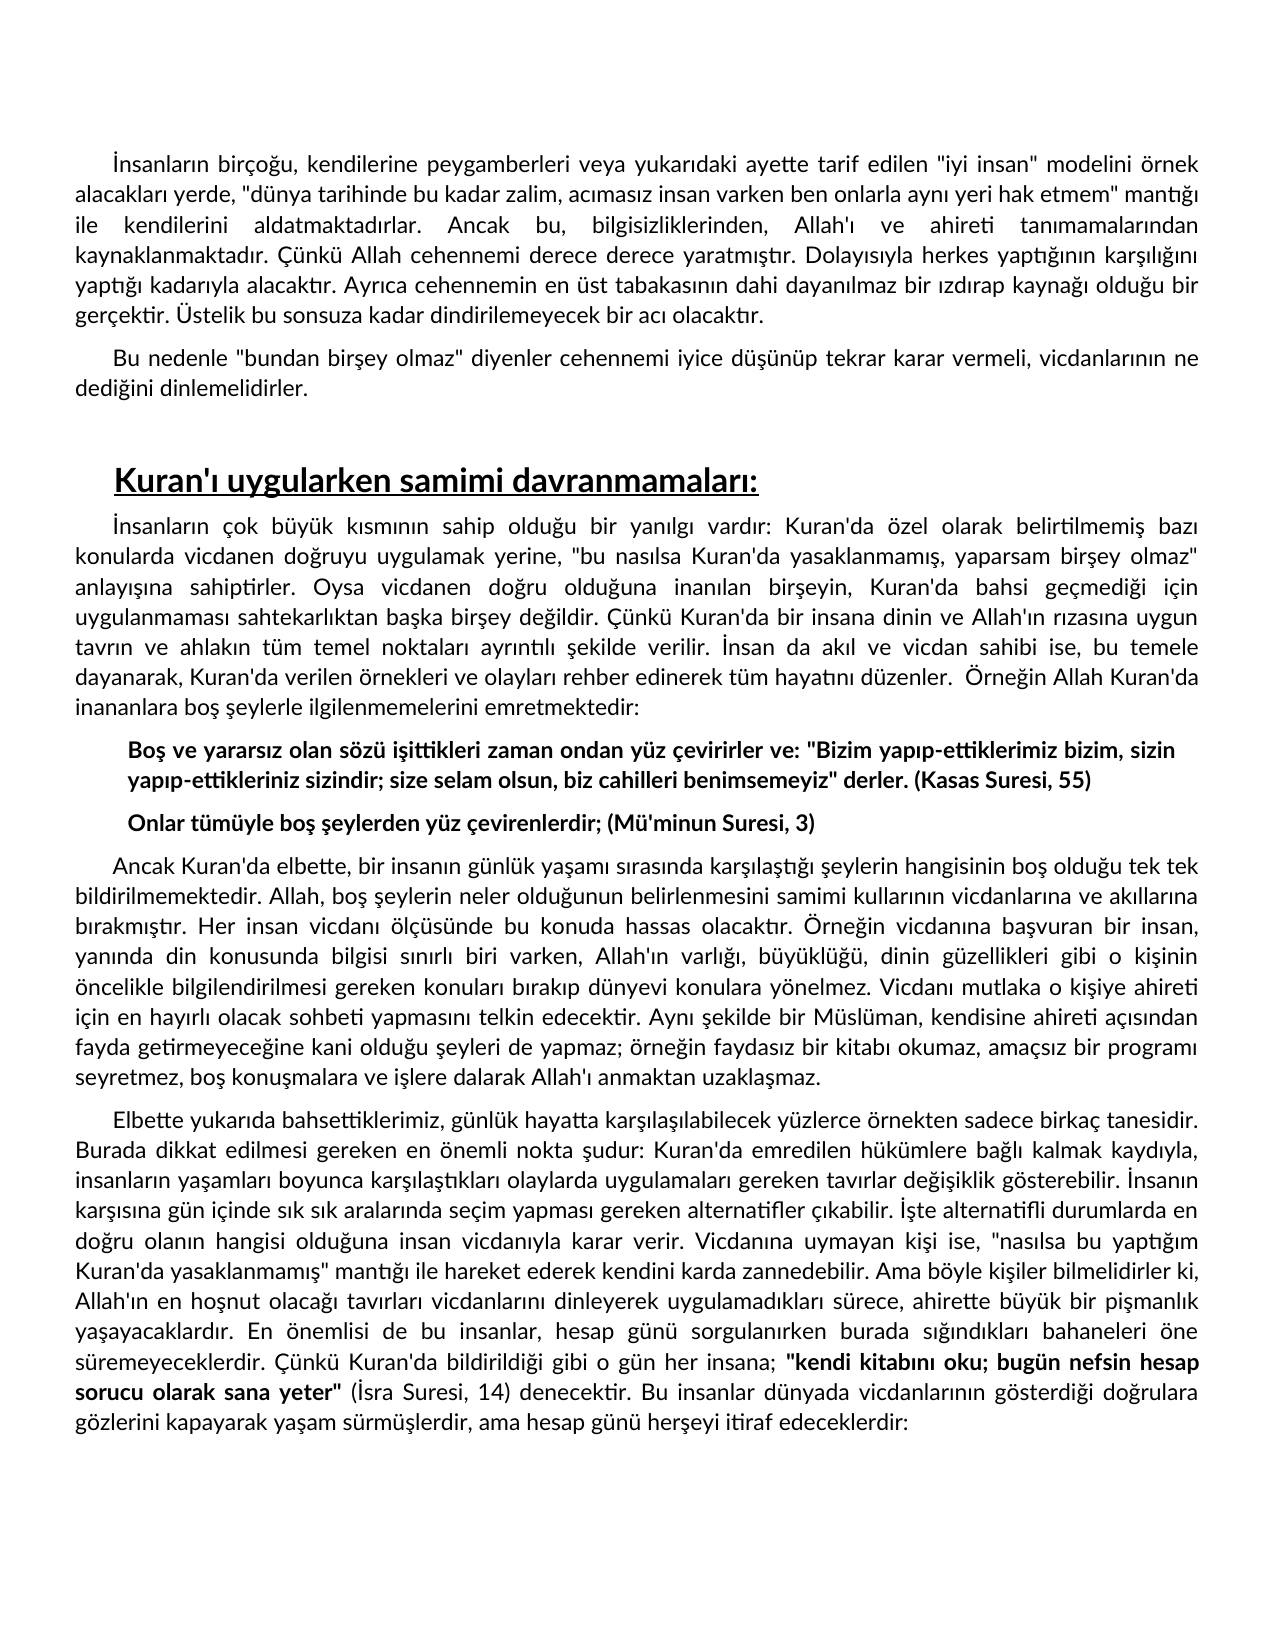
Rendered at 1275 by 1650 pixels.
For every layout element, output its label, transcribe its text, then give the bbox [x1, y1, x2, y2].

text İnsanların çok büyük kısmının sahip olduğu bir yanılgı vardır: Kuran'da özel olarak belirtilmemiş bazı konularda vicdanen doğruyu uygulamak yerine, "bu nasılsa Kuran'da yasaklanmamış, yaparsam birşey olmaz" anlayışına sahiptirler. Oysa vicdanen doğru olduğuna inanılan birşeyin, Kuran'da bahsi geçmediği için uygulanmaması sahtekarlıktan başka birşey değildir. Çünkü Kuran'da bir insana dinin ve Allah'ın rızasına uygun tavrın ve ahlakın tüm temel noktaları ayrıntılı şekilde verilir. İnsan da akıl ve vicdan sahibi ise, bu temele dayanarak, Kuran'da verilen örnekleri ve olayları rehber edinerek tüm hayatını düzenler. Örneğin Allah Kuran'da inananlara boş şeylerle ilgilenmemelerini emretmektedir: [75, 512, 1200, 721]
text Boş ve yararsız olan sözü işittikleri zaman ondan yüz çevirirler ve: "Bizim yapıp-ettiklerimiz bizim, sizin yapıp-ettikleriniz sizindir; size selam olsun, biz cahilleri benimsemeyiz" derler. (Kasas Suresi, 55) [127, 736, 1177, 793]
subtitle Kuran'ı uygularken samimi davranmamaları: [113, 459, 1200, 499]
text Bu nedenle "bundan birşey olmaz" diyenler cehennemi iyice düşünüp tekrar karar vermeli, vicdanlarının ne dediğini dinlemelidirler. [75, 344, 1200, 401]
text Onlar tümüyle boş şeylerden yüz çevirenlerdir; (Mü'minun Suresi, 3) [127, 809, 1177, 836]
text Elbette yukarıda bahsettiklerimiz, günlük hayatta karşılaşılabilecek yüzlerce örnekten sadece birkaç tanesidir. Burada dikkat edilmesi gereken en önemli nokta şudur: Kuran'da emredilen hükümlere bağlı kalmak kaydıyla, insanların yaşamları boyunca karşılaştıkları olaylarda uygulamaları gereken tavırlar değişiklik gösterebilir. İnsanın karşısına gün içinde sık sık aralarında seçim yapması gereken alternatifler çıkabilir. İşte alternatifli durumlarda en doğru olanın hangisi olduğuna insan vicdanıyla karar verir. Vicdanına uymayan kişi ise, "nasılsa bu yaptığım Kuran'da yasaklanmamış" mantığı ile hareket ederek kendini karda zannedebilir. Ama böyle kişiler bilmelidirler ki, Allah'ın en hoşnut olacağı tavırları vicdanlarını dinleyerek uygulamadıkları sürece, ahirette büyük bir pişmanlık yaşayacaklardır. En önemlisi de bu insanlar, hesap günü sorgulanırken burada sığındıkları bahaneleri öne süremeyeceklerdir. Çünkü Kuran'da bildirildiği gibi o gün her insana; "kendi kitabını oku; bugün nefsin hesap sorucu olarak sana yeter" (İsra Suresi, 14) denecektir. Bu insanlar dünyada vicdanlarının gösterdiği doğrulara gözlerini kapayarak yaşam sürmüşlerdir, ama hesap günü herşeyi itiraf edeceklerdir: [75, 1106, 1200, 1435]
text Ancak Kuran'da elbette, bir insanın günlük yaşamı sırasında karşılaştığı şeylerin hangisinin boş olduğu tek tek bildirilmemektedir. Allah, boş şeylerin neler olduğunun belirlenmesini samimi kullarının vicdanlarına ve akıllarına bırakmıştır. Her insan vicdanı ölçüsünde bu konuda hassas olacaktır. Örneğin vicdanına başvuran bir insan, yanında din konusunda bilgisi sınırlı biri varken, Allah'ın varlığı, büyüklüğü, dinin güzellikleri gibi o kişinin öncelikle bilgilendirilmesi gereken konuları bırakıp dünyevi konulara yönelmez. Vicdanı mutlaka o kişiye ahireti için en hayırlı olacak sohbeti yapmasını telkin edecektir. Aynı şekilde bir Müslüman, kendisine ahireti açısından fayda getirmeyeceğine kani olduğu şeyleri de yapmaz; örneğin faydasız bir kitabı okumaz, amaçsız bir programı seyretmez, boş konuşmalara ve işlere dalarak Allah'ı anmaktan uzaklaşmaz. [75, 851, 1200, 1090]
text İnsanların birçoğu, kendilerine peygamberleri veya yukarıdaki ayette tarif edilen "iyi insan" modelini örnek alacakları yerde, "dünya tarihinde bu kadar zalim, acımasız insan varken ben onlarla aynı yeri hak etmem" mantığı ile kendilerini aldatmaktadırlar. Ancak bu, bilgisizliklerinden, Allah'ı ve ahireti tanımamalarından kaynaklanmaktadır. Çünkü Allah cehennemi derece derece yaratmıştır. Dolayısıyla herkes yaptığının karşılığını yaptığı kadarıyla alacaktır. Ayrıca cehennemin en üst tabakasının dahi dayanılmaz bir ızdırap kaynağı olduğu bir gerçektir. Üstelik bu sonsuza kadar dindirilemeyecek bir acı olacaktır. [75, 150, 1200, 328]
